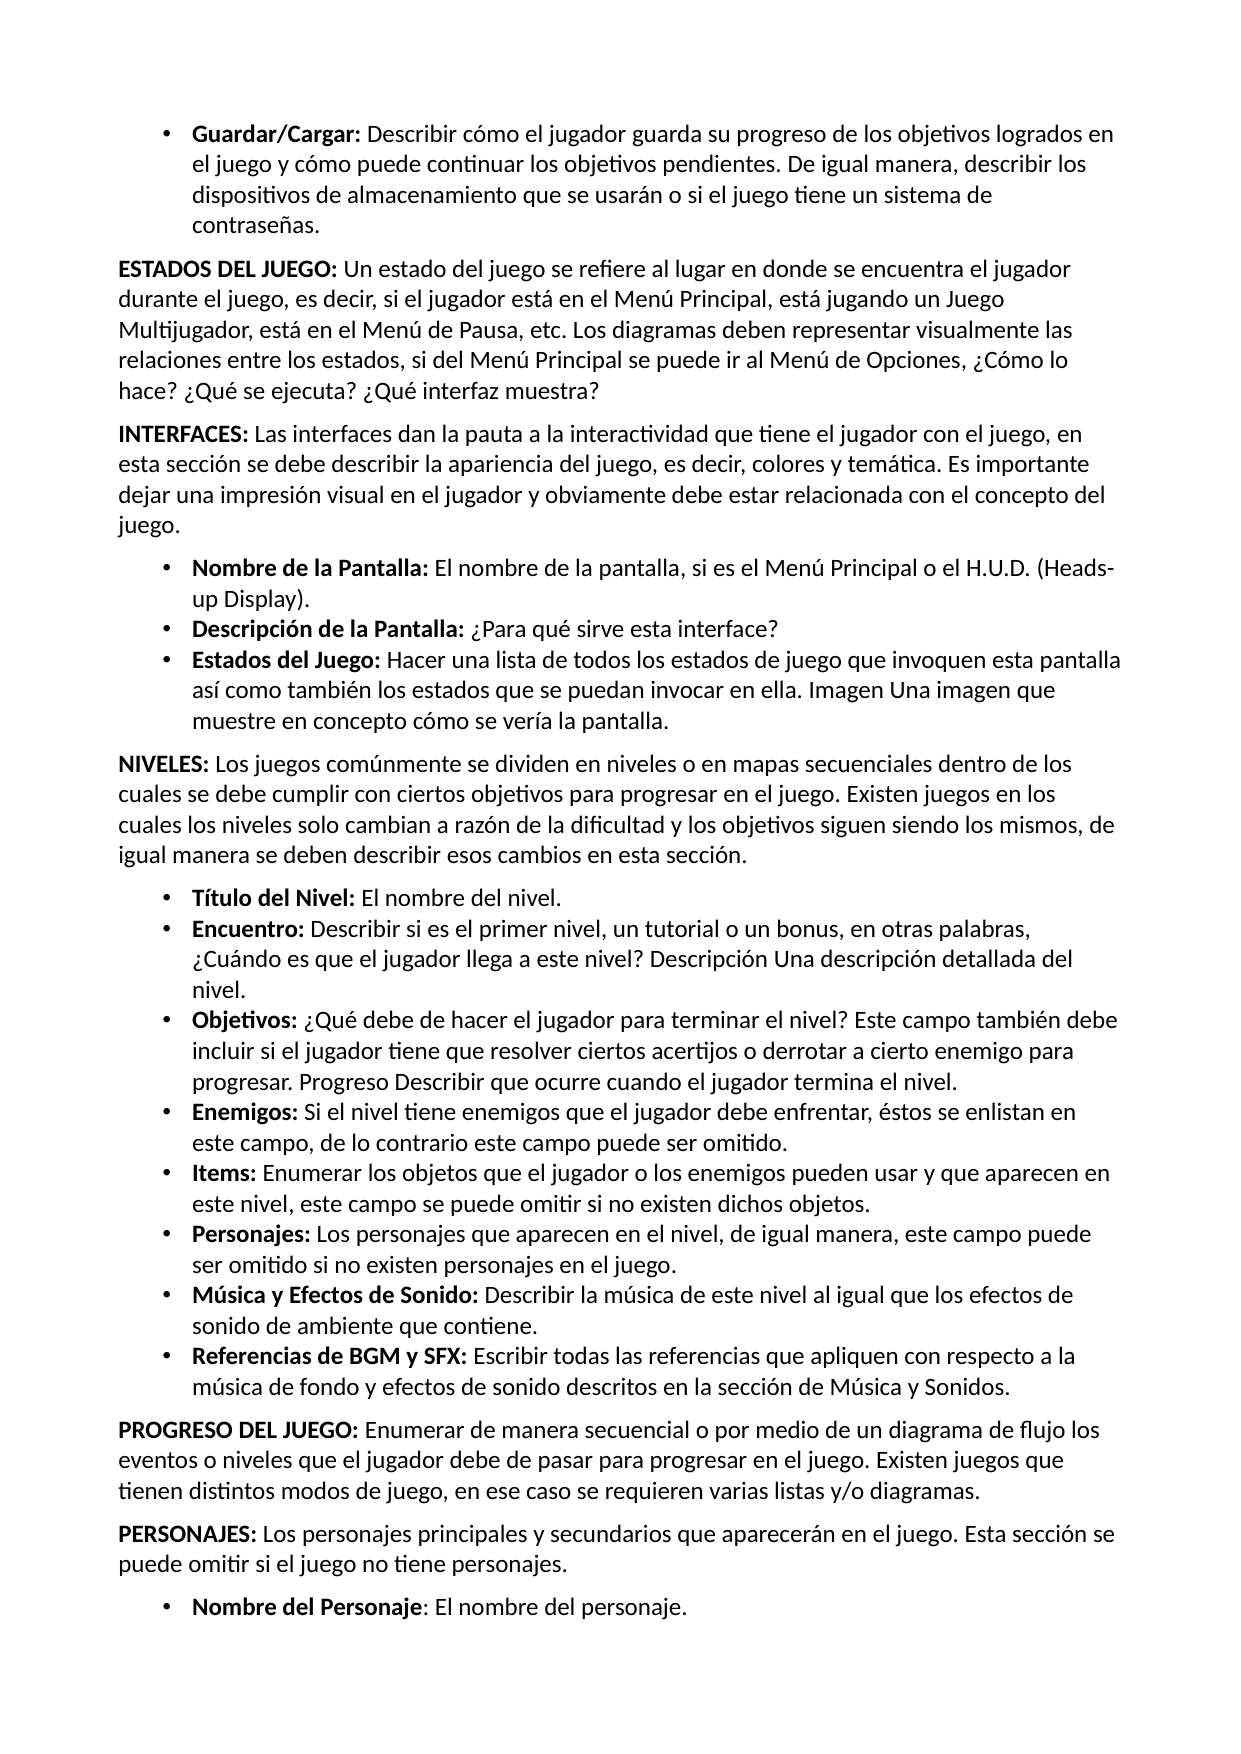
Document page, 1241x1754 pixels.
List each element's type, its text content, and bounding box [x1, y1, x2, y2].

list Referencias de BGM y SFX: Escribir todas las referencias que apliquen con respecto a la música de fondo y efectos de sonido descritos en la sección de Música y Sonidos. [162, 1340, 1122, 1401]
text NIVELES: Los juegos comúnmente se dividen en niveles o en mapas secuenciales dentro de los cuales se debe cumplir con ciertos objetivos para progresar en el juego. Existen juegos en los cuales los niveles solo cambian a razón de la dificultad y los objetivos siguen siendo los mismos, de igual manera se deben describir esos cambios en esta sección. [118, 748, 1122, 870]
list Objetivos: ¿Qué debe de hacer el jugador para terminar el nivel? Este campo también debe incluir si el jugador tiene que resolver ciertos acertijos o derrotar a cierto enemigo para progresar. Progreso Describir que ocurre cuando el jugador termina el nivel. [162, 1005, 1122, 1096]
list Personajes: Los personajes que aparecen en el nivel, de igual manera, este campo puede ser omitido si no existen personajes en el juego. [162, 1218, 1122, 1279]
list Items: Enumerar los objetos que el jugador o los enemigos pueden usar y que aparecen en este nivel, este campo se puede omitir si no existen dichos objetos. [162, 1157, 1122, 1218]
text PROGRESO DEL JUEGO: Enumerar de manera secuencial o por medio de un diagrama de flujo los eventos o niveles que el jugador debe de pasar para progresar en el juego. Existen juegos que tienen distintos modos de juego, en ese caso se requieren varias listas y/o diagramas. [118, 1414, 1122, 1506]
list Enemigos: Si el nivel tiene enemigos que el jugador debe enfrentar, éstos se enlistan en este campo, de lo contrario este campo puede ser omitido. [162, 1096, 1122, 1157]
list Encuentro: Describir si es el primer nivel, un tutorial o un bonus, en otras palabras, ¿Cuándo es que el jugador llega a este nivel? Descripción Una descripción detallada del nivel. [162, 913, 1122, 1005]
list Música y Efectos de Sonido: Describir la música de este nivel al igual que los efectos de sonido de ambiente que contiene. [162, 1279, 1122, 1340]
text ESTADOS DEL JUEGO: Un estado del juego se refiere al lugar en donde se encuentra el jugador durante el juego, es decir, si el jugador está en el Menú Principal, está jugando un Juego Multijugador, está en el Menú de Pausa, etc. Los diagramas deben representar visualmente las relaciones entre los estados, si del Menú Principal se puede ir al Menú de Opciones, ¿Cómo lo hace? ¿Qué se ejecuta? ¿Qué interfaz muestra? [118, 253, 1122, 405]
list Nombre de la Pantalla: El nombre de la pantalla, si es el Menú Principal o el H.U.D. (Heads-up Display). [162, 552, 1122, 613]
list Nombre del Personaje: El nombre del personaje. [162, 1592, 1122, 1622]
text PERSONAJES: Los personajes principales y secundarios que aparecerán en el juego. Esta sección se puede omitir si el juego no tiene personajes. [118, 1518, 1122, 1579]
list Estados del Juego: Hacer una lista de todos los estados de juego que invoquen esta pantalla así como también los estados que se puedan invocar en ella. Imagen Una imagen que muestre en concepto cómo se vería la pantalla. [162, 644, 1122, 736]
list Título del Nivel: El nombre del nivel. [162, 883, 1122, 913]
text INTERFACES: Las interfaces dan la pauta a la interactividad que tiene el jugador con el juego, en esta sección se debe describir la apariencia del juego, es decir, colores y temática. Es importante dejar una impresión visual en el jugador y obviamente debe estar relacionada con el concepto del juego. [118, 418, 1122, 540]
list Guardar/Cargar: Describir cómo el jugador guarda su progreso de los objetivos logrados en el juego y cómo puede continuar los objetivos pendientes. De igual manera, describir los dispositivos de almacenamiento que se usarán o si el juego tiene un sistema de contraseñas. [162, 118, 1122, 240]
list Descripción de la Pantalla: ¿Para qué sirve esta interface? [162, 613, 1122, 644]
